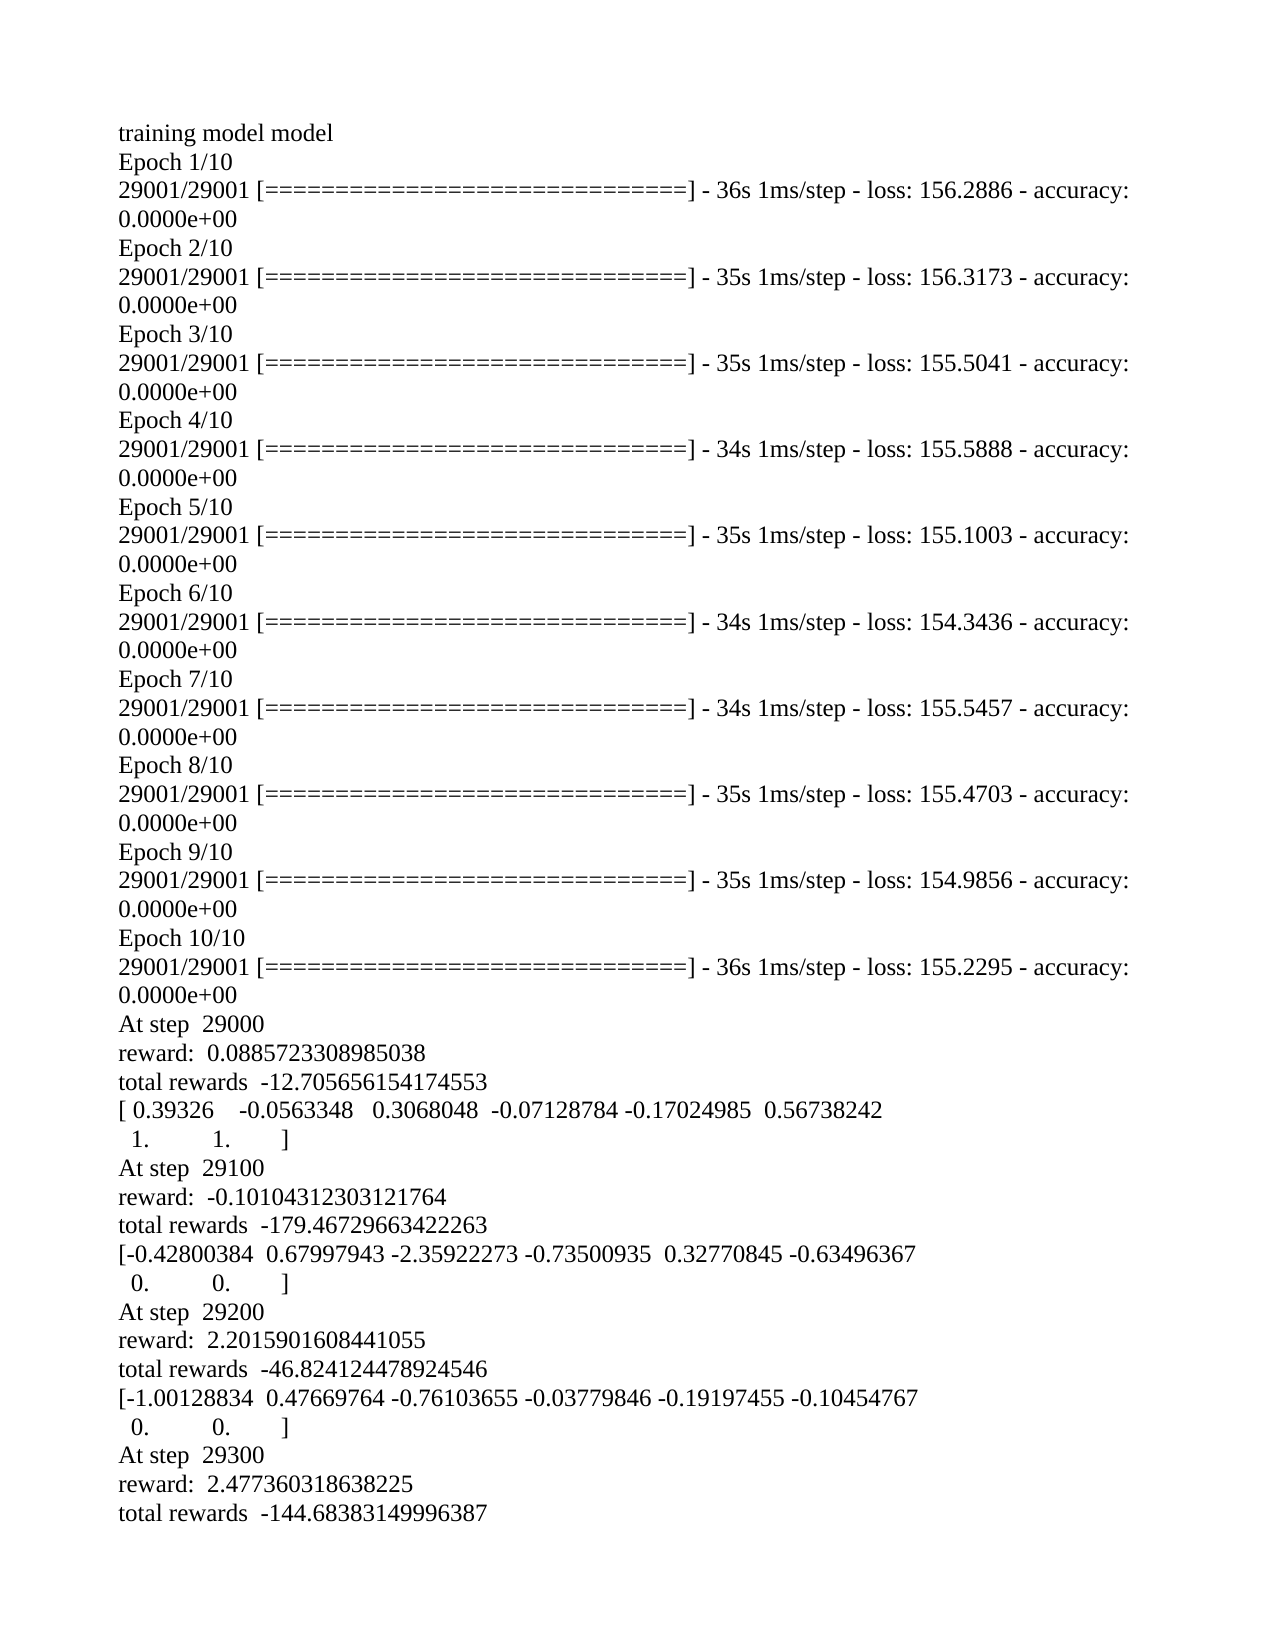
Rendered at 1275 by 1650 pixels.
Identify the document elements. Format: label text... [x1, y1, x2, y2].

text Epoch 4/10 [118, 406, 1157, 434]
text 29001/29001 [==============================] - 34s 1ms/step - loss: 155.5888 - accuracy: 0.0000e+00 [118, 434, 1157, 492]
text 29001/29001 [==============================] - 35s 1ms/step - loss: 155.5041 - accuracy: 0.0000e+00 [118, 348, 1157, 406]
text Epoch 2/10 [118, 233, 1157, 262]
text [ 0.39326 -0.0563348 0.3068048 -0.07128784 -0.17024985 0.56738242 [118, 1096, 1157, 1124]
text 29001/29001 [==============================] - 36s 1ms/step - loss: 155.2295 - accuracy: 0.0000e+00 [118, 952, 1157, 1009]
text Epoch 6/10 [118, 578, 1157, 607]
text Epoch 5/10 [118, 492, 1157, 521]
text At step 29100 [118, 1153, 1157, 1182]
text 29001/29001 [==============================] - 35s 1ms/step - loss: 154.9856 - accuracy: 0.0000e+00 [118, 866, 1157, 923]
text total rewards -46.824124478924546 [118, 1354, 1157, 1383]
text 0. 0. ] [118, 1412, 1157, 1441]
text Epoch 9/10 [118, 837, 1157, 866]
text At step 29300 [118, 1441, 1157, 1469]
text 1. 1. ] [118, 1124, 1157, 1153]
text At step 29200 [118, 1297, 1157, 1326]
text training model model [118, 118, 1157, 147]
text 29001/29001 [==============================] - 35s 1ms/step - loss: 155.4703 - accuracy: 0.0000e+00 [118, 779, 1157, 837]
text reward: -0.10104312303121764 [118, 1182, 1157, 1211]
text 29001/29001 [==============================] - 35s 1ms/step - loss: 155.1003 - accuracy: 0.0000e+00 [118, 521, 1157, 578]
text reward: 2.2015901608441055 [118, 1326, 1157, 1354]
text 29001/29001 [==============================] - 34s 1ms/step - loss: 155.5457 - accuracy: 0.0000e+00 [118, 693, 1157, 751]
text Epoch 3/10 [118, 319, 1157, 348]
text 29001/29001 [==============================] - 36s 1ms/step - loss: 156.2886 - accuracy: 0.0000e+00 [118, 176, 1157, 233]
text 29001/29001 [==============================] - 34s 1ms/step - loss: 154.3436 - accuracy: 0.0000e+00 [118, 607, 1157, 664]
text At step 29000 [118, 1009, 1157, 1038]
text Epoch 1/10 [118, 147, 1157, 176]
text total rewards -12.705656154174553 [118, 1067, 1157, 1096]
text reward: 2.477360318638225 [118, 1469, 1157, 1498]
text total rewards -179.46729663422263 [118, 1211, 1157, 1239]
text reward: 0.0885723308985038 [118, 1038, 1157, 1067]
text Epoch 10/10 [118, 923, 1157, 952]
text [-0.42800384 0.67997943 -2.35922273 -0.73500935 0.32770845 -0.63496367 [118, 1239, 1157, 1268]
text 0. 0. ] [118, 1268, 1157, 1297]
text 29001/29001 [==============================] - 35s 1ms/step - loss: 156.3173 - accuracy: 0.0000e+00 [118, 262, 1157, 319]
text Epoch 8/10 [118, 751, 1157, 779]
text Epoch 7/10 [118, 664, 1157, 693]
text total rewards -144.68383149996387 [118, 1498, 1157, 1527]
text [-1.00128834 0.47669764 -0.76103655 -0.03779846 -0.19197455 -0.10454767 [118, 1383, 1157, 1412]
